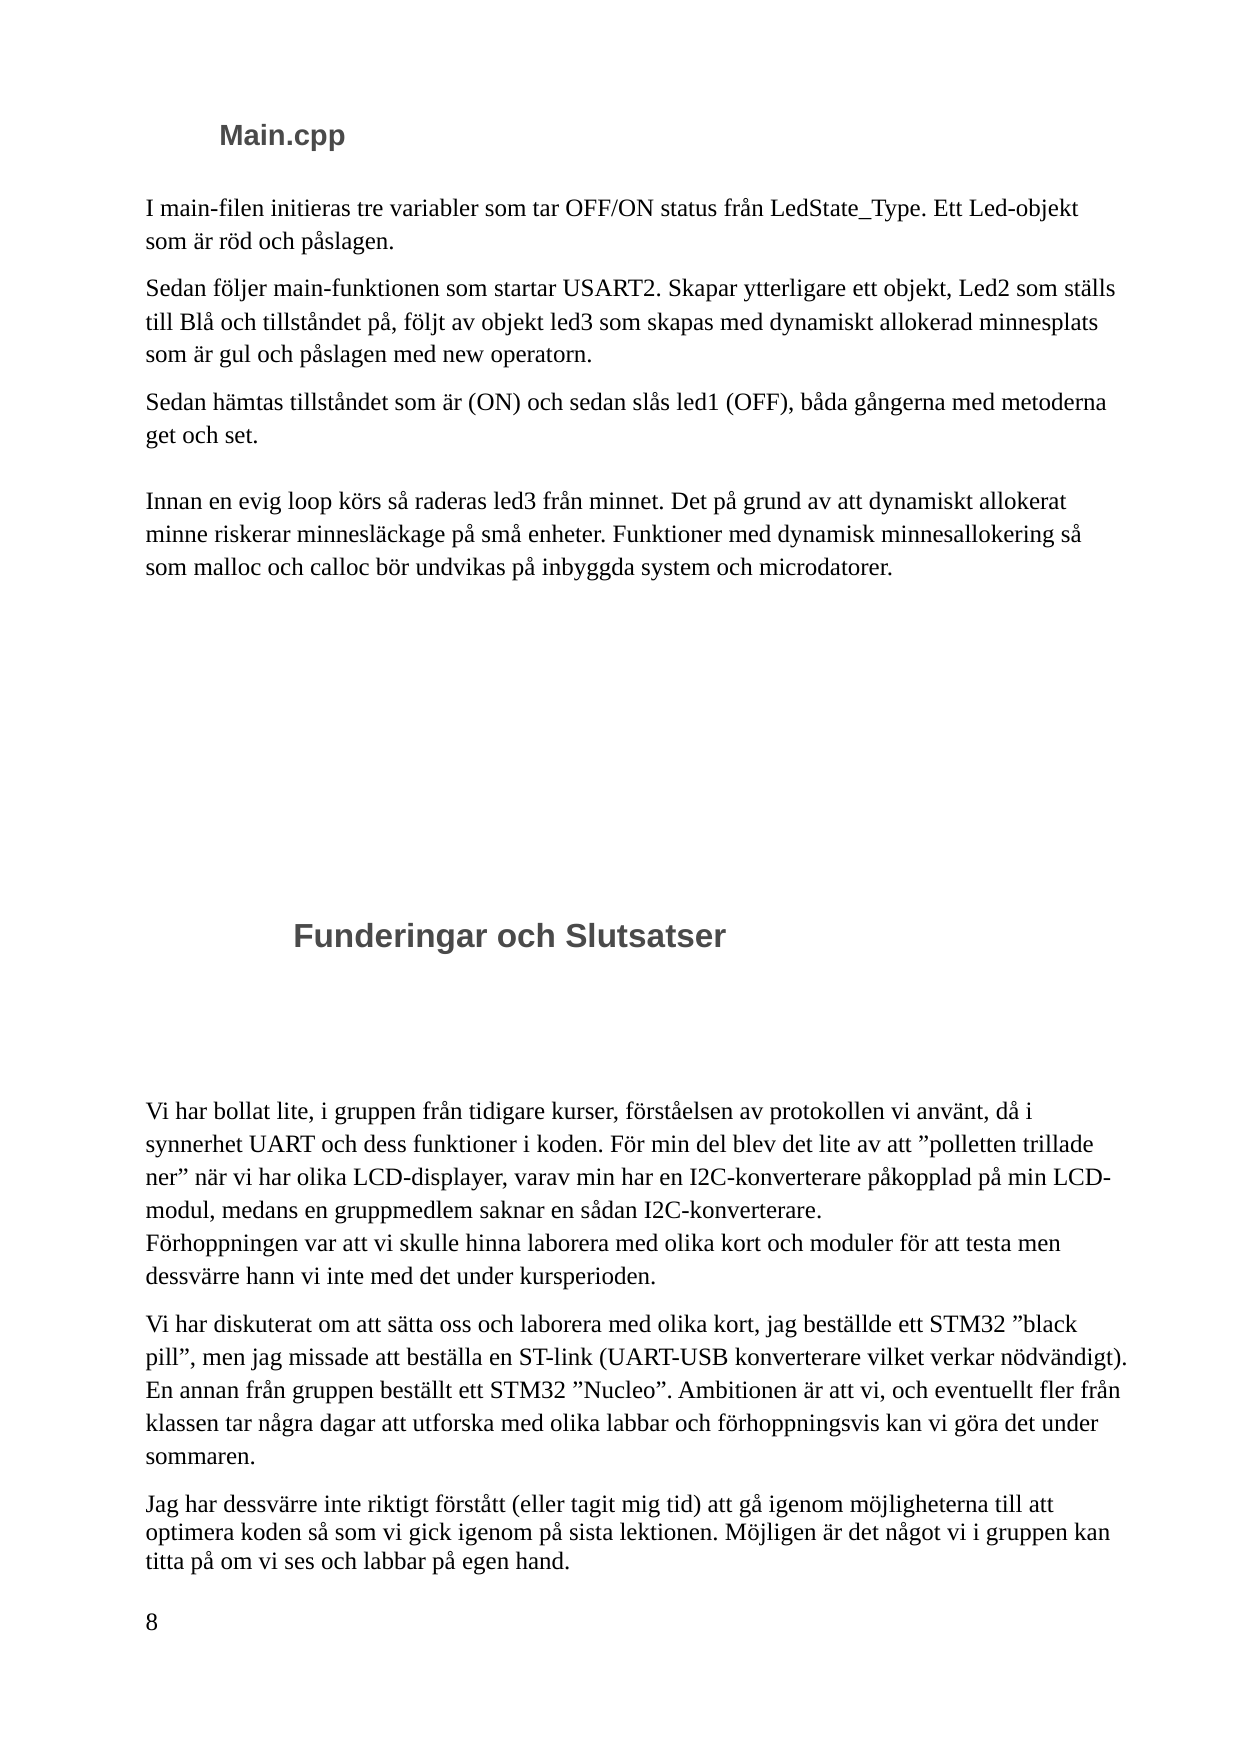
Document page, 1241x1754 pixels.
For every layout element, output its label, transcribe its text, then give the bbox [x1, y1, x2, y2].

text Sedan hämtas tillståndet som är (ON) och sedan slås led1 (OFF), båda gångerna med metoderna get och set. Innan en evig loop körs så raderas led3 från minnet. Det på grund av att dynamiskt allokerat minne riskerar minnesläckage på små enheter. Funktioner med dynamisk minnesallokering så som malloc och calloc bör undvikas på inbyggda system och microdatorer. [145, 387, 1130, 581]
text Vi har diskuterat om att sätta oss och laborera med olika kort, jag beställde ett STM32 ”black pill”, men jag missade att beställa en ST-link (UART-USB konverterare vilket verkar nödvändigt). En annan från gruppen beställt ett STM32 ”Nucleo”. Ambitionen är att vi, och eventuellt fler från klassen tar några dagar att utforska med olika labbar och förhoppningsvis kan vi göra det under sommaren. [145, 1309, 1130, 1470]
text Jag har dessvärre inte riktigt förstått (eller tagit mig tid) att gå igenom möjligheterna till att optimera koden så som vi gick igenom på sista lektionen. Möjligen är det något vi i gruppen kan titta på om vi ses och labbar på egen hand. [145, 1489, 1130, 1575]
text I main-filen initieras tre variabler som tar OFF/ON status från LedState_Type. Ett Led-objekt som är röd och påslagen. [145, 193, 1130, 255]
subtitle Main.cpp [145, 118, 1130, 152]
subtitle Funderingar och Slutsatser [145, 912, 1130, 956]
text Sedan följer main-funktionen som startar USART2. Skapar ytterligare ett objekt, Led2 som ställs till Blå och tillståndet på, följt av objekt led3 som skapas med dynamiskt allokerad minnesplats som är gul och påslagen med new operatorn. [145, 273, 1130, 368]
text Vi har bollat lite, i gruppen från tidigare kurser, förståelsen av protokollen vi använt, då i synnerhet UART och dess funktioner i koden. För min del blev det lite av att ”polletten trillade ner” när vi har olika LCD-displayer, varav min har en I2C-konverterare påkopplad på min LCD-modul, medans en gruppmedlem saknar en sådan I2C-konverterare. Förhoppningen var att vi skulle hinna laborera med olika kort och moduler för att testa men dessvärre hann vi inte med det under kursperioden. [145, 1096, 1130, 1290]
